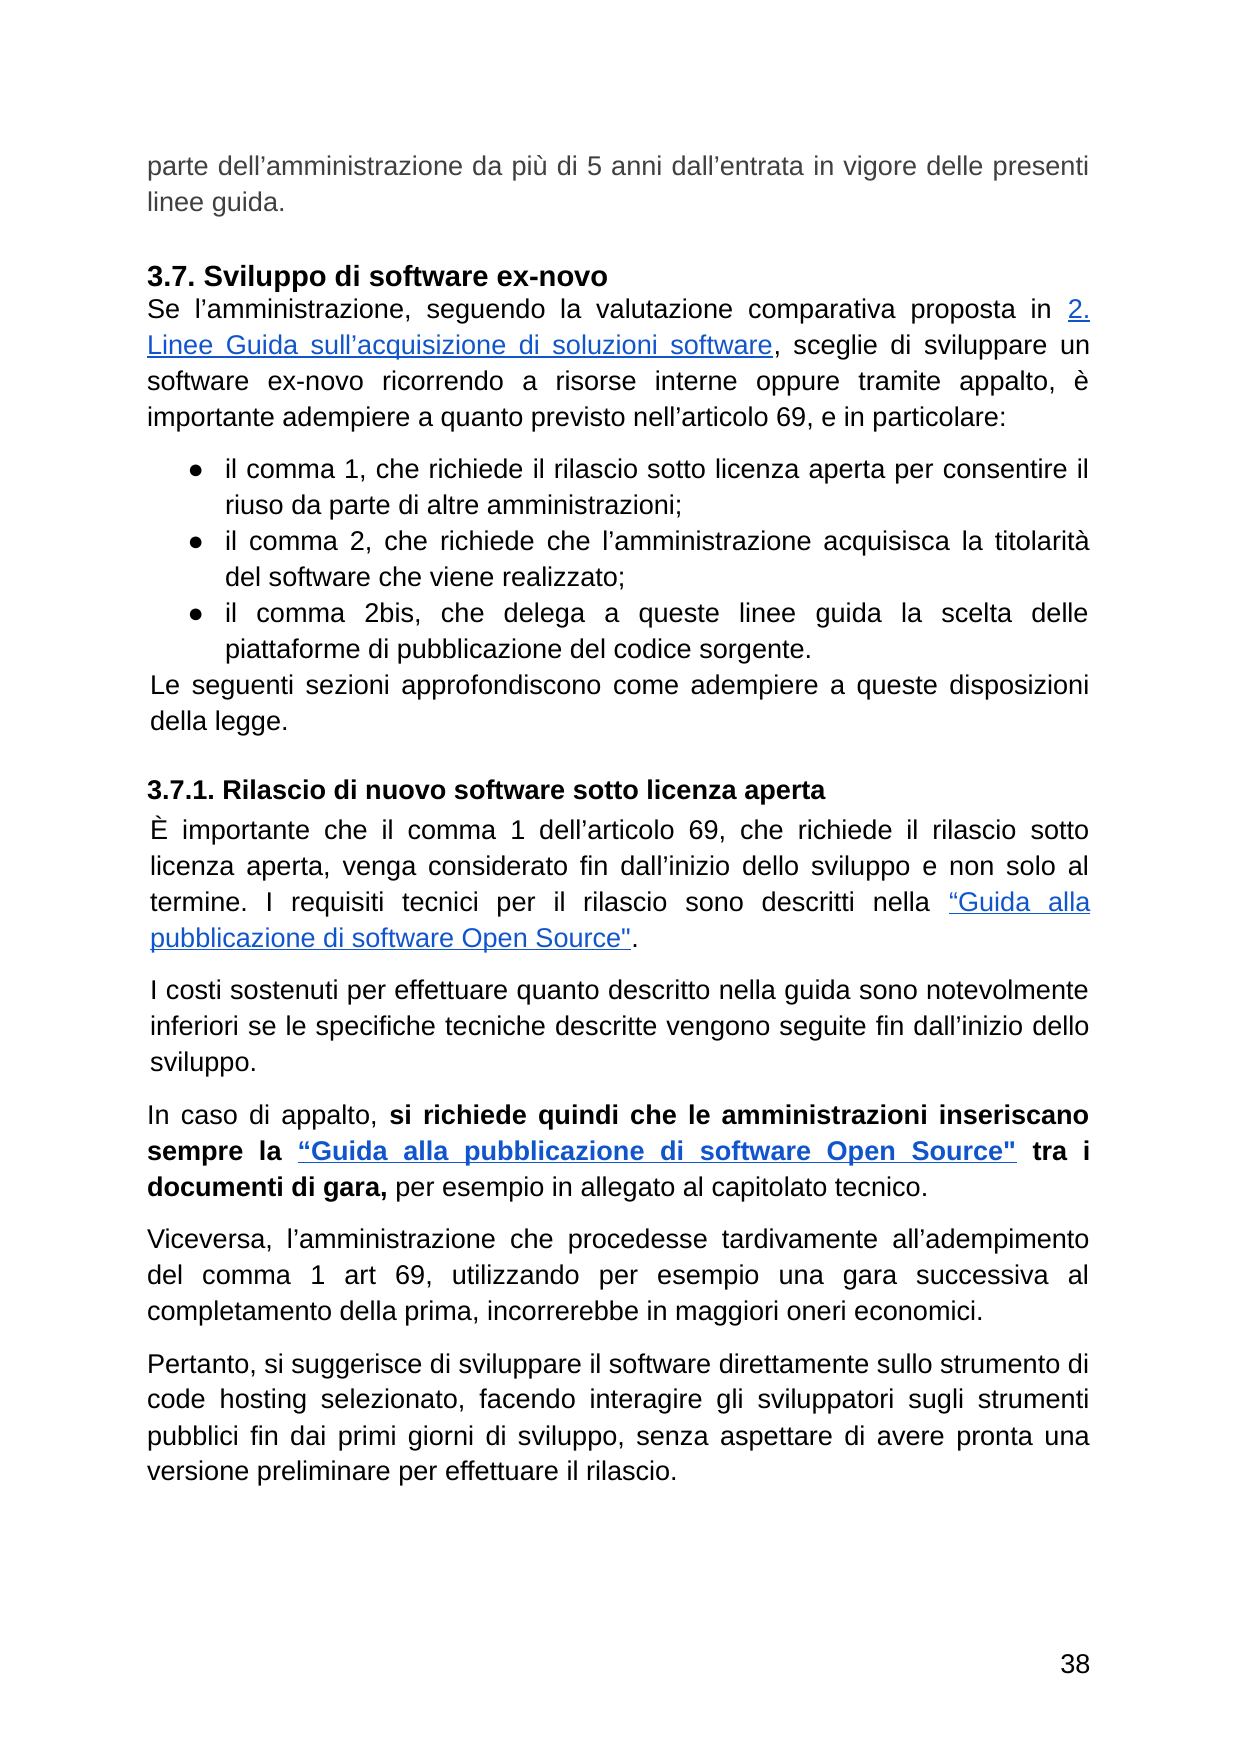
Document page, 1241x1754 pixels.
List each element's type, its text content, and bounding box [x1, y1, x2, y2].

subtitle 3.7. Sviluppo di software ex-novo [147, 259, 1090, 293]
text Se l’amministrazione, seguendo la valutazione comparativa proposta in 2. Linee Guida sull’acquisizione di soluzioni software, sceglie di sviluppare un software ex-novo ricorrendo a risorse interne oppure tramite appalto, è importante adempiere a quanto previsto nell’articolo 69, e in particolare: [147, 293, 1090, 432]
text Viceversa, l’amministrazione che procedesse tardivamente all’adempimento del comma 1 art 69, utilizzando per esempio una gara successiva al completamento della prima, incorrerebbe in maggiori oneri economici. [147, 1223, 1090, 1326]
subtitle 3.7.1. Rilascio di nuovo software sotto licenza aperta [147, 774, 1090, 805]
text In caso di appalto, si richiede quindi che le amministrazioni inseriscano sempre la “Guida alla pubblicazione di software Open Source" tra i documenti di gara, per esempio in allegato al capitolato tecnico. [147, 1099, 1090, 1202]
text I costi sostenuti per effettuare quanto descritto nella guida sono notevolmente inferiori se le specifiche tecniche descritte vengono seguite fin dall’inizio dello sviluppo. [150, 974, 1090, 1077]
text Le seguenti sezioni approfondiscono come adempiere a queste disposizioni della legge. [150, 669, 1090, 736]
text È importante che il comma 1 dell’articolo 69, che richiede il rilascio sotto licenza aperta, venga considerato fin dall’inizio dello sviluppo e non solo al termine. I requisiti tecnici per il rilascio sono descritti nella “Guida alla pubblicazione di software Open Source". [150, 814, 1090, 953]
list il comma 2bis, che delega a queste linee guida la scelta delle piattaforme di pubblicazione del codice sorgente. [187, 597, 1090, 664]
list il comma 2, che richiede che l’amministrazione acquisisca la titolarità del software che viene realizzato; [187, 525, 1090, 592]
text parte dell’amministrazione da più di 5 anni dall’entrata in vigore delle presenti linee guida. [147, 150, 1090, 217]
text Pertanto, si suggerisce di sviluppare il software direttamente sullo strumento di code hosting selezionato, facendo interagire gli sviluppatori sugli strumenti pubblici fin dai primi giorni di sviluppo, senza aspettare di avere pronta una versione preliminare per effettuare il rilascio. [147, 1348, 1090, 1487]
list il comma 1, che richiede il rilascio sotto licenza aperta per consentire il riuso da parte di altre amministrazioni; [187, 453, 1090, 521]
